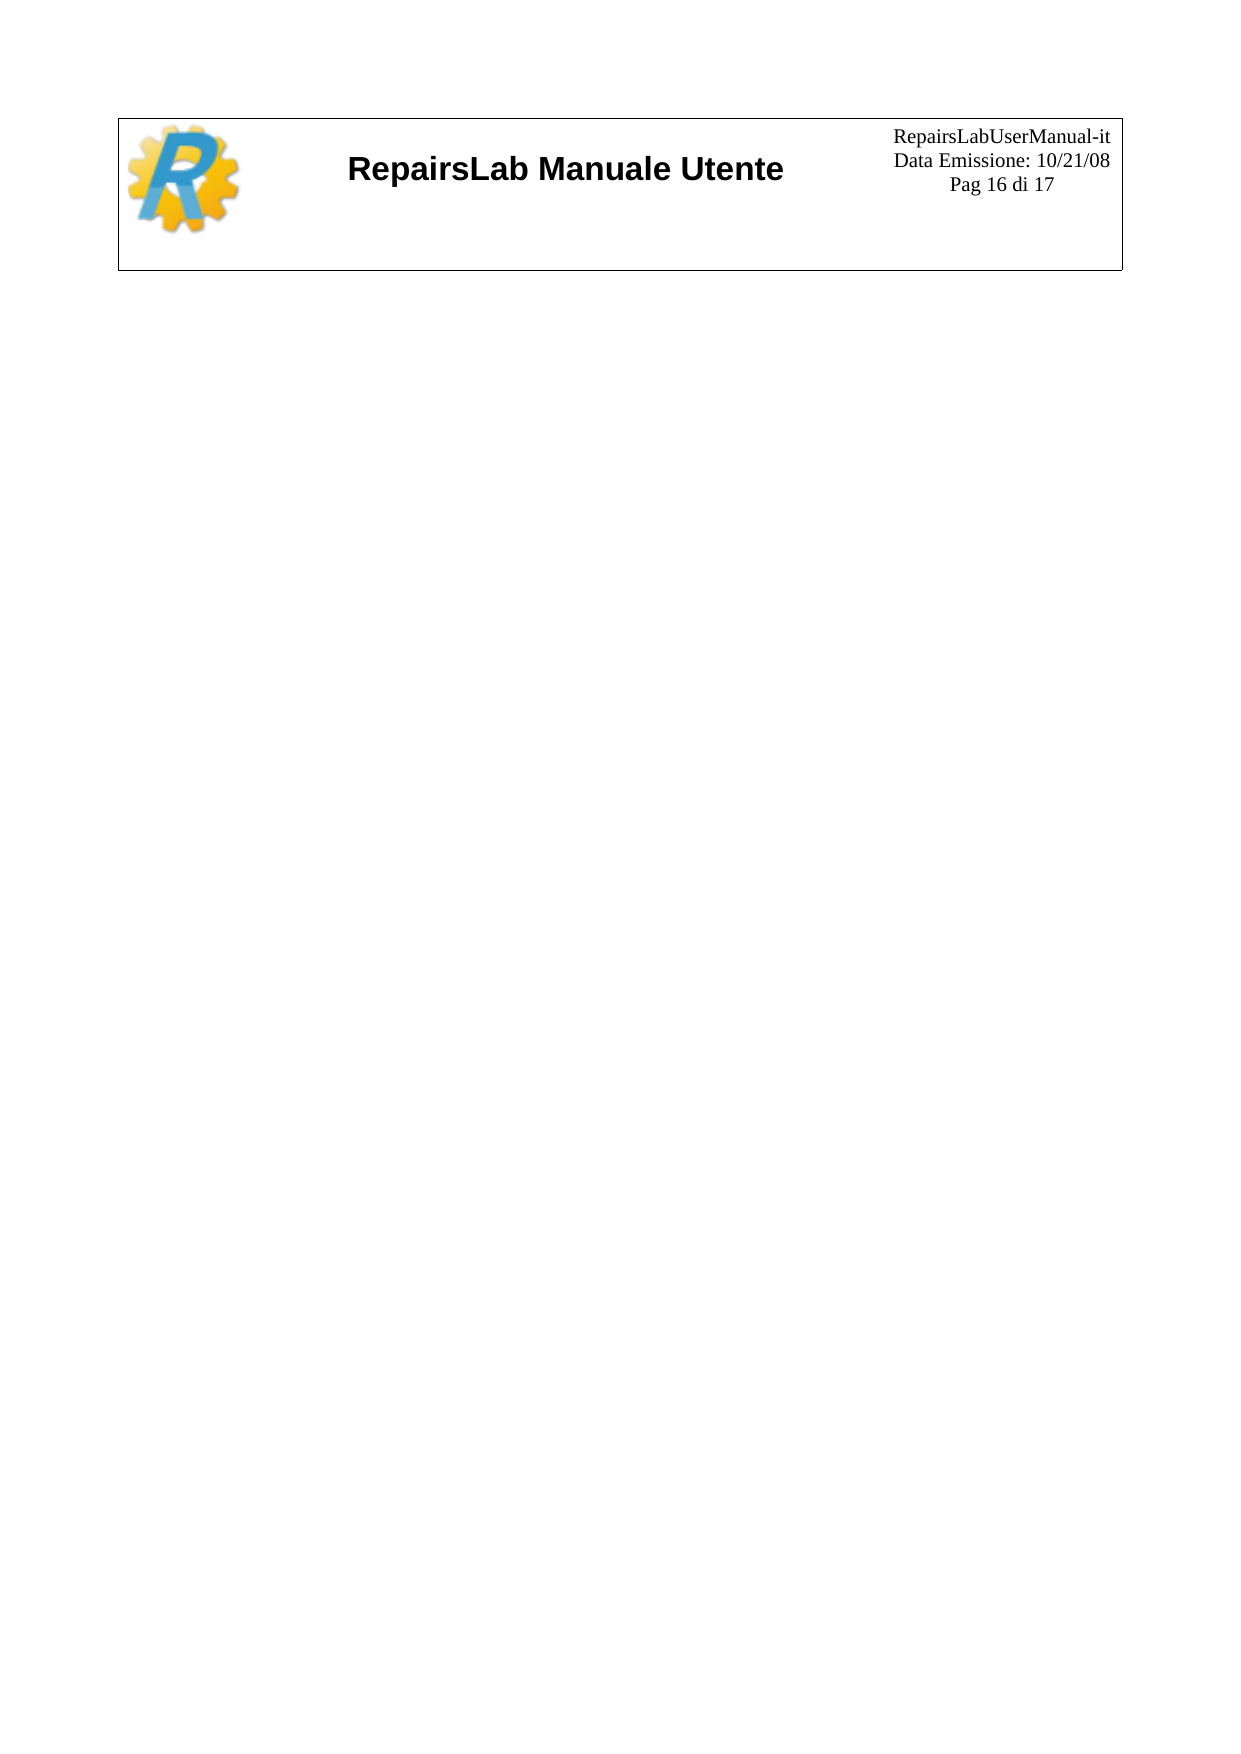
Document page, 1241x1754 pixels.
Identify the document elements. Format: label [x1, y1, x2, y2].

picture [127, 123, 241, 236]
